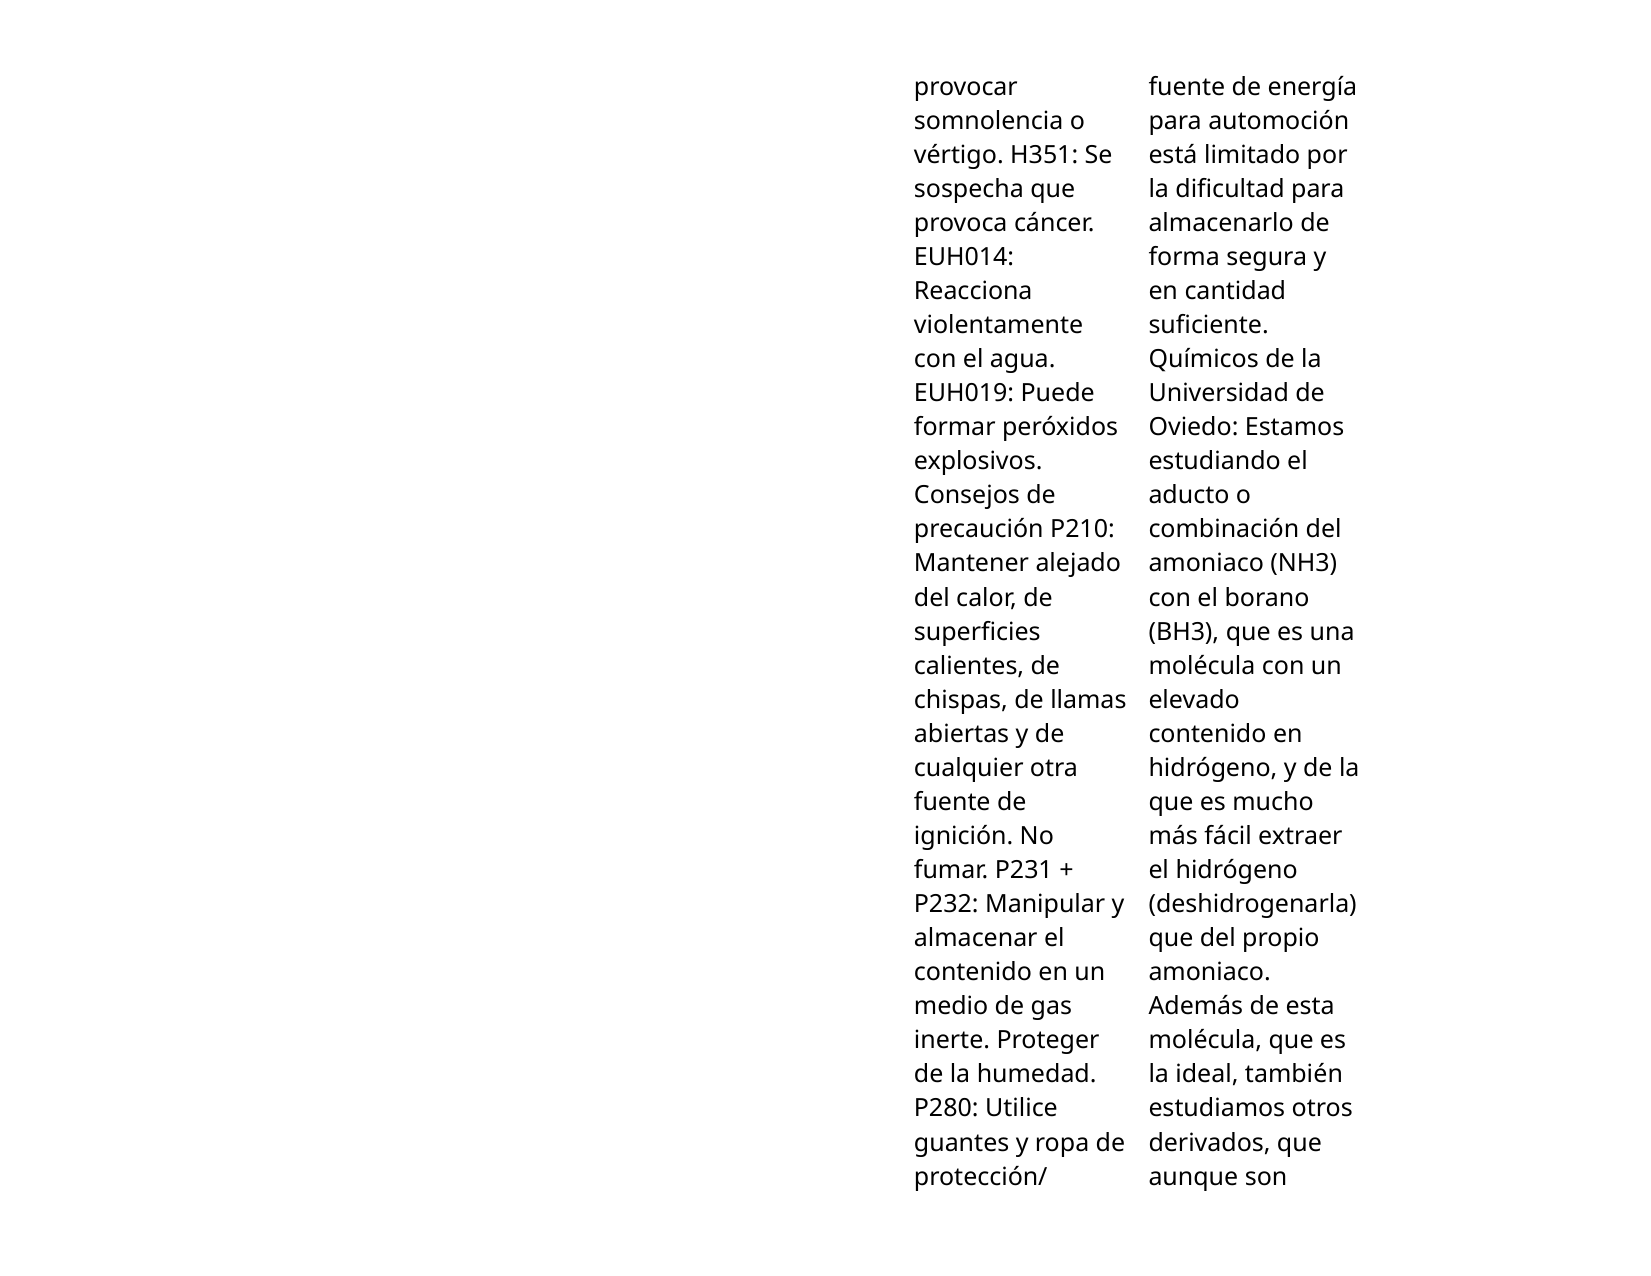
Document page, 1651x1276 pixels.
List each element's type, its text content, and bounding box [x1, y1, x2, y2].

table_cell provocar somnolencia o vértigo. H351: Se sospecha que provoca cáncer. EUH014: Reacciona violentamente con el agua. EUH019: Puede formar peróxidos explosivos. Consejos de precaución P210: Mantener alejado del calor, de superficies calientes, de chispas, de llamas abiertas y de cualquier otra fuente de ignición. No fumar. P231 + P232: Manipular y almacenar el contenido en un medio de gas inerte. Proteger de la humedad. P280: Utilice guantes y ropa de protección/ [905, 59, 1139, 1201]
table_cell [687, 59, 904, 1201]
table_cell [511, 59, 687, 1201]
table_cell fuente de energía para automoción está limitado por la dificultad para almacenarlo de forma segura y en cantidad suficiente. Químicos de la Universidad de Oviedo: Estamos estudiando el aducto o combinación del amoniaco (NH3) con el borano (BH3), que es una molécula con un elevado contenido en hidrógeno, y de la que es mucho más fácil extraer el hidrógeno (deshidrogenarla) que del propio amoniaco. Además de esta molécula, que es la ideal, también estudiamos otros derivados, que aunque son [1139, 59, 1371, 1201]
table_cell [378, 59, 511, 1201]
table_cell [245, 59, 378, 1201]
table_cell [118, 59, 245, 1201]
